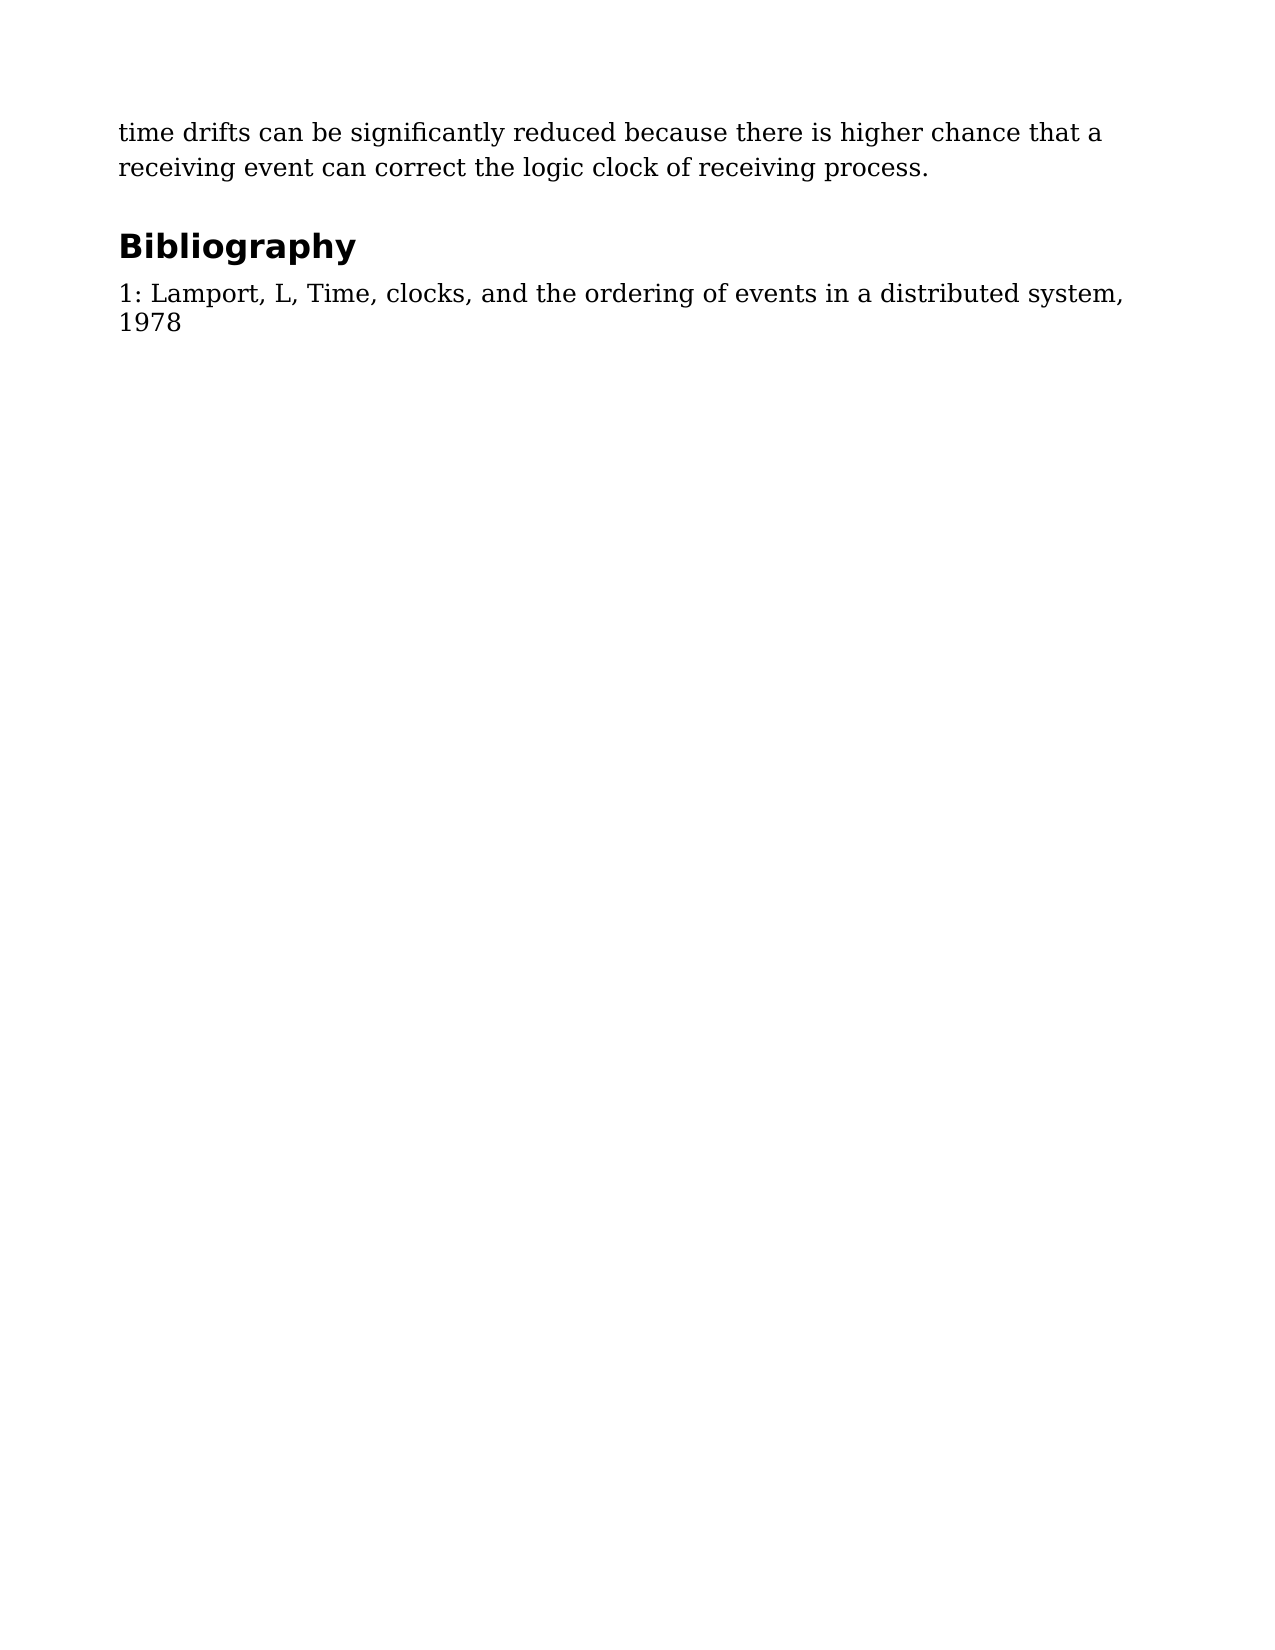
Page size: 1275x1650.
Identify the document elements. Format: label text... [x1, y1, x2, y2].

text time drifts can be significantly reduced because there is higher chance that a receiving event can correct the logic clock of receiving process. [118, 118, 1157, 182]
subtitle Bibliography [118, 228, 1157, 267]
text 1: Lamport, L, Time, clocks, and the ordering of events in a distributed system, 1978 [118, 279, 1157, 337]
